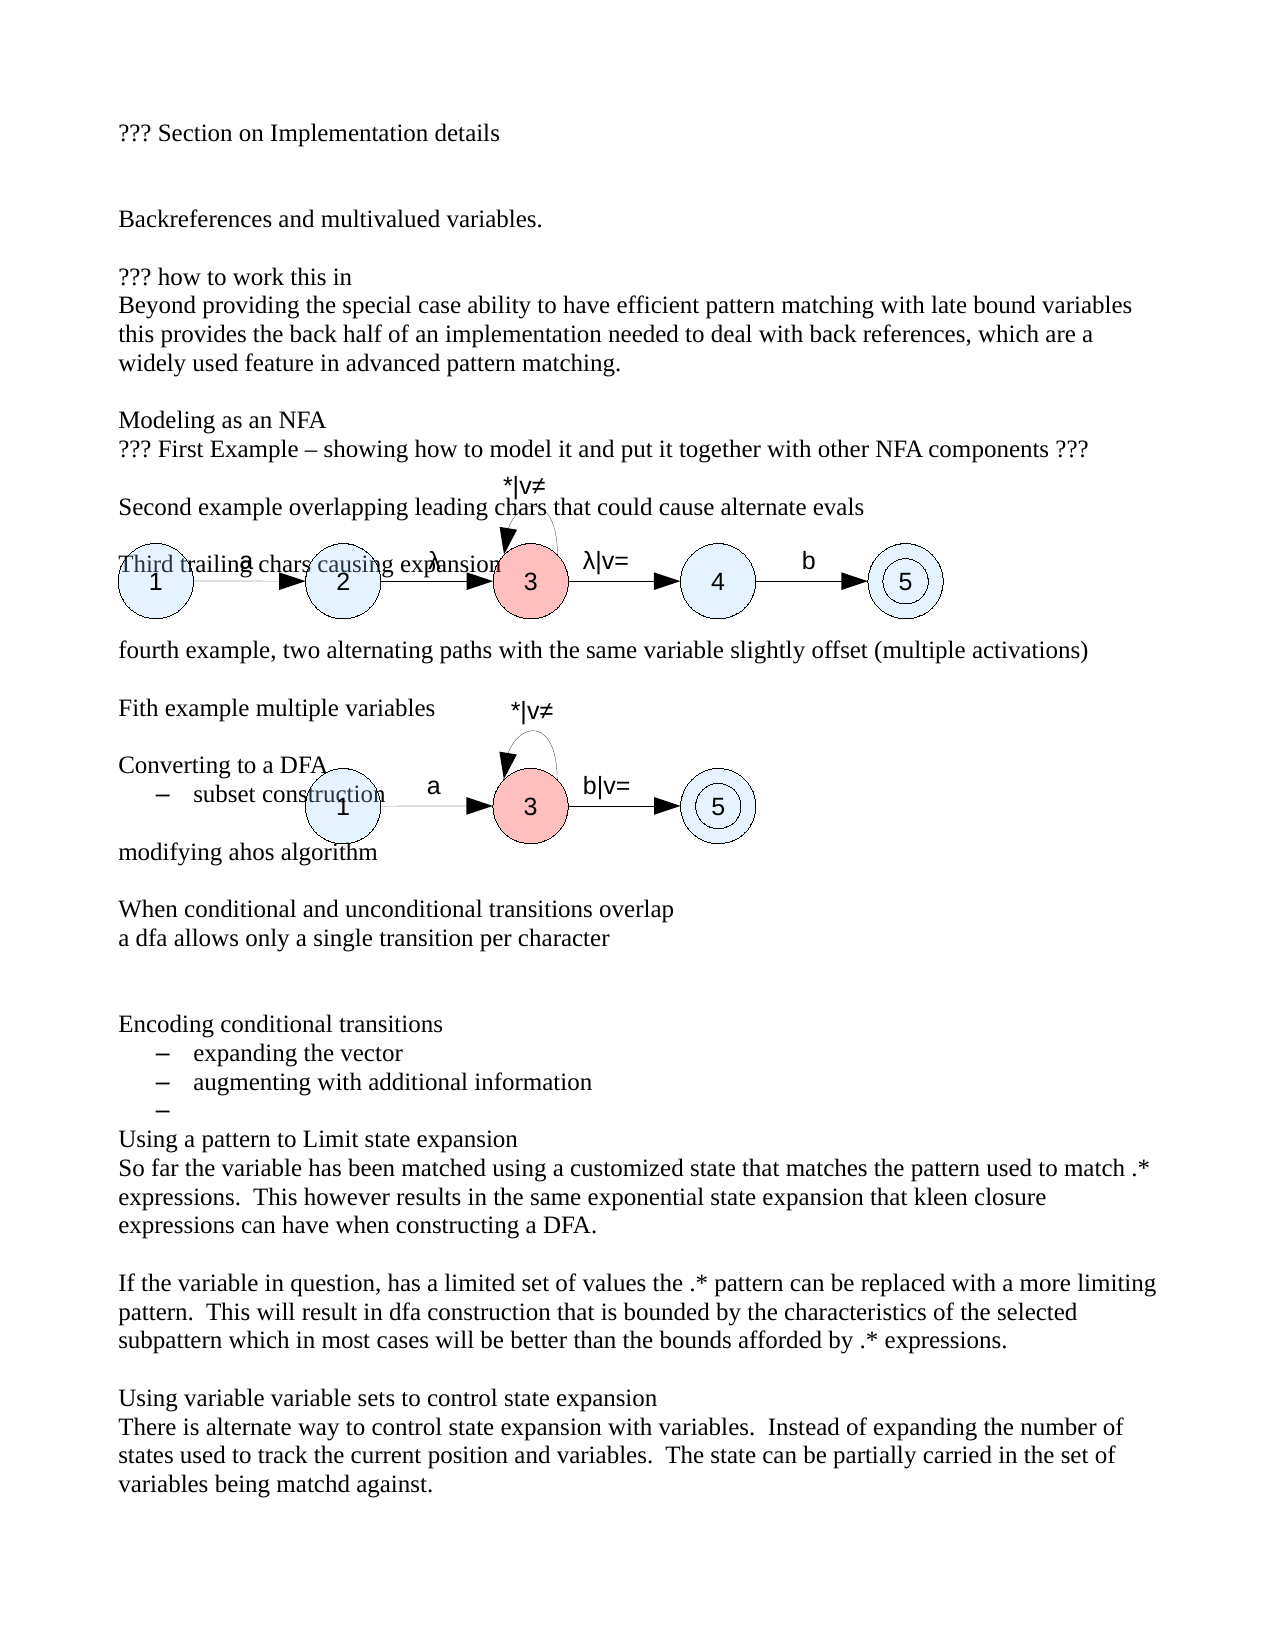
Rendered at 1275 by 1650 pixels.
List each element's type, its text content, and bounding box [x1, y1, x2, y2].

text Second example overlapping leading chars that could cause alternate evals [118, 492, 1157, 521]
list augmenting with additional information [156, 1067, 1157, 1096]
text Beyond providing the special case ability to have efficient pattern matching with late bound variables this provides the back half of an implementation needed to deal with back references, which are a widely used feature in advanced pattern matching. [118, 291, 1157, 377]
text ??? First Example – showing how to model it and put it together with other NFA components ??? [118, 434, 1157, 463]
text Using variable variable sets to control state expansion [118, 1383, 1157, 1412]
text So far the variable has been matched using a customized state that matches the pattern used to match .* expressions. This however results in the same exponential state expansion that kleen closure expressions can have when constructing a DFA. [118, 1153, 1157, 1239]
text [554, 751, 1157, 779]
list subset construction [371, 779, 503, 806]
text When conditional and unconditional transitions overlap [118, 894, 1157, 923]
text Encoding conditional transitions [118, 1009, 1157, 1038]
text Third trailing chars causing expansion [558, 549, 697, 578]
text Third trailing chars causing expansion [178, 549, 322, 578]
text ??? Section on Implementation details [118, 118, 1157, 147]
text Third trailing chars causing expansion [740, 549, 884, 578]
text a dfa allows only a single transition per character [118, 923, 1157, 952]
text If the variable in question, has a limited set of values the .* pattern can be replaced with a more limiting pattern. This will result in dfa construction that is bounded by the characteristics of the selected subpattern which in most cases will be better than the bounds afforded by .* expressions. [118, 1268, 1157, 1354]
text Third trailing chars causing expansion [927, 549, 1157, 578]
text Using a pattern to Limit state expansion [118, 1124, 1157, 1153]
list expanding the vector [156, 1038, 1157, 1067]
text ??? how to work this in [118, 262, 1157, 291]
text [507, 751, 557, 778]
text modifying ahos algorithm [118, 837, 1157, 866]
text Third trailing chars causing expansion [365, 549, 503, 578]
text Backreferences and multivalued variables. [118, 204, 1157, 233]
text Fith example multiple variables [118, 693, 1157, 722]
text Modeling as an NFA [118, 406, 1157, 434]
list subset construction [746, 779, 1157, 808]
text Converting to a DFA [118, 751, 503, 779]
list subset construction [558, 779, 691, 806]
text There is alternate way to control state expansion with variables. Instead of expanding the number of states used to track the current position and variables. The state can be partially carried in the set of variables being matchd against. [118, 1412, 1157, 1498]
text fourth example, two alternating paths with the same variable slightly offset (multiple activations) [118, 636, 1157, 664]
list subset construction [156, 779, 316, 808]
